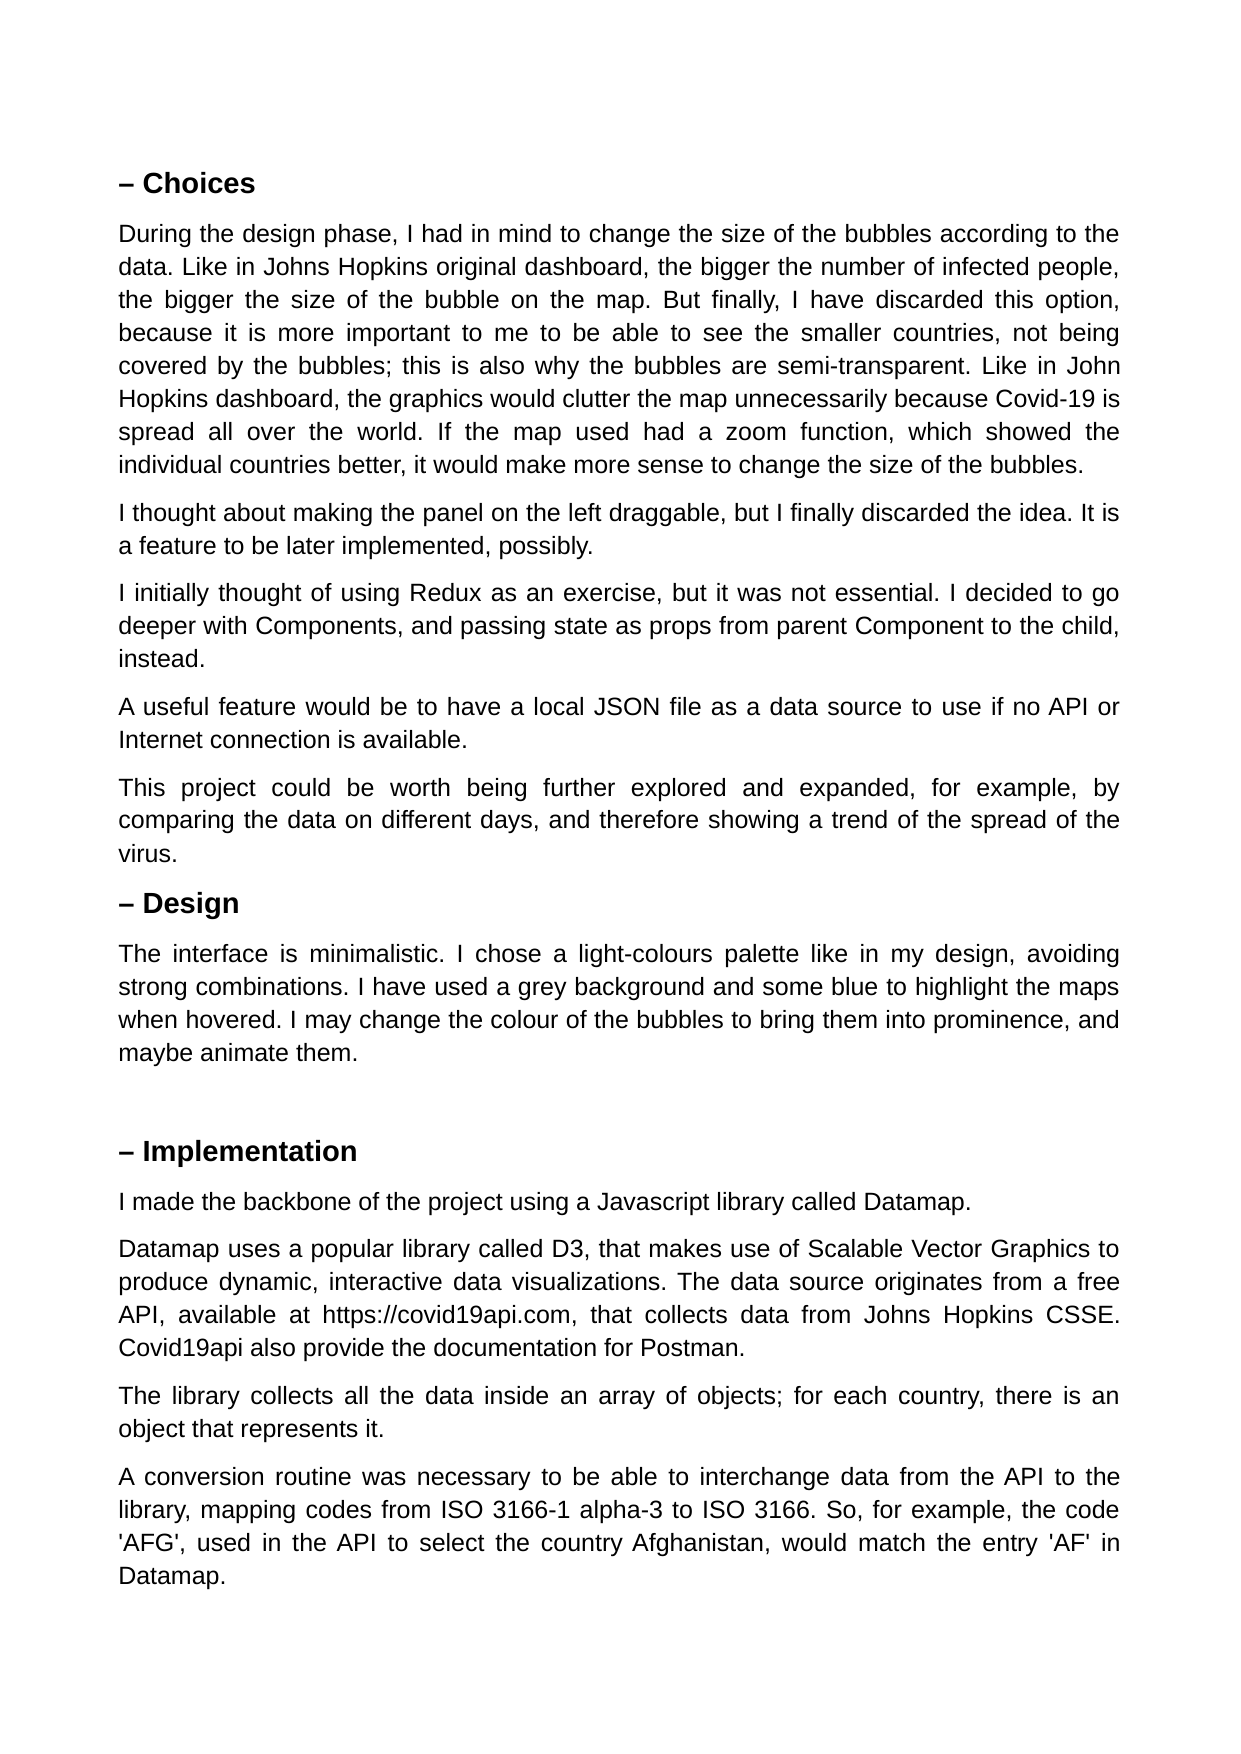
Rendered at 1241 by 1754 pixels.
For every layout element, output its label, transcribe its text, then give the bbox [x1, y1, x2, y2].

text Datamap uses a popular library called D3, that makes use of Scalable Vector Graphics to produce dynamic, interactive data visualizations. The data source originates from a free API, available at https://covid19api.com, that collects data from Johns Hopkins CSSE. Covid19api also provide the documentation for Postman. [118, 1234, 1122, 1362]
text The interface is minimalistic. I chose a light-colours palette like in my design, avoiding strong combinations. I have used a grey background and some blue to highlight the maps when hovered. I may change the colour of the bubbles to bring them into prominence, and maybe animate them. [118, 939, 1122, 1067]
text – Choices [118, 166, 1122, 199]
text This project could be worth being further explored and expanded, for example, by comparing the data on different days, and therefore showing a trend of the spread of the virus. [118, 772, 1122, 867]
text I made the backbone of the project using a Javascript library called Datamap. [118, 1187, 1122, 1215]
text A conversion routine was necessary to be able to interchange data from the API to the library, mapping codes from ISO 3166-1 alpha-3 to ISO 3166. So, for example, the code 'AFG', used in the API to select the country Afghanistan, would match the entry 'AF' in Datamap. [118, 1462, 1122, 1589]
text During the design phase, I had in mind to change the size of the bubbles according to the data. Like in Johns Hopkins original dashboard, the bigger the number of infected people, the bigger the size of the bubble on the map. But finally, I have discarded this option, because it is more important to me to be able to see the smaller countries, not being covered by the bubbles; this is also why the bubbles are semi-transparent. Like in John Hopkins dashboard, the graphics would clutter the map unnecessarily because Covid-19 is spread all over the world. If the map used had a zoom function, which showed the individual countries better, it would make more sense to change the size of the bubbles. [118, 219, 1122, 479]
text I thought about making the panel on the left draggable, but I finally discarded the idea. It is a feature to be later implemented, possibly. [118, 498, 1122, 559]
text I initially thought of using Redux as an exercise, but it was not essential. I decided to go deeper with Components, and passing state as props from parent Component to the child, instead. [118, 578, 1122, 673]
text The library collects all the data inside an array of objects; for each country, there is an object that represents it. [118, 1381, 1122, 1443]
text – Implementation [118, 1133, 1122, 1167]
text – Design [118, 886, 1122, 920]
text A useful feature would be to have a local JSON file as a data source to use if no API or Internet connection is available. [118, 692, 1122, 754]
